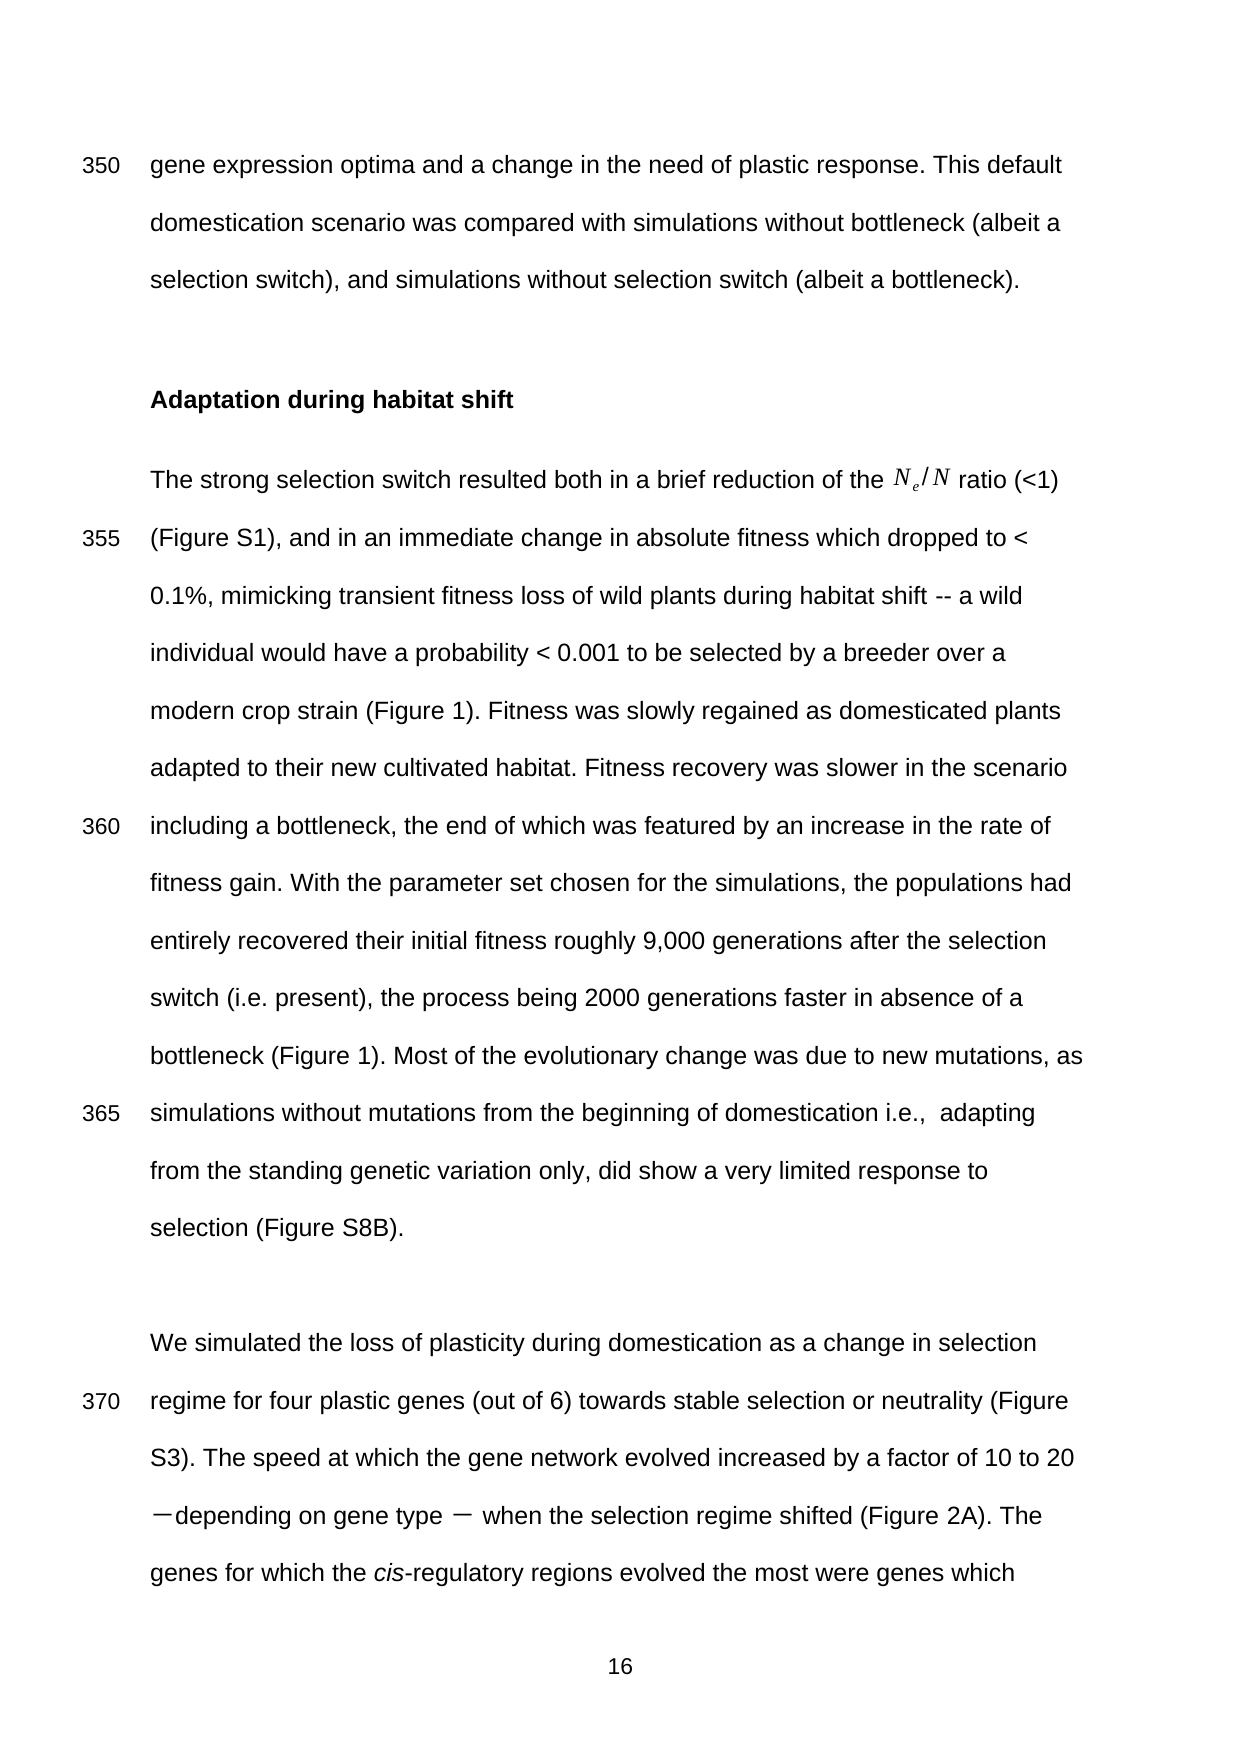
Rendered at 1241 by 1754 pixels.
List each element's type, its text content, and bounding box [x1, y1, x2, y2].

subtitle Adaptation during habitat shift [150, 385, 1090, 414]
text gene expression optima and a change in the need of plastic response. This default domestication scenario was compared with simulations without bottleneck (albeit a selection switch), and simulations without selection switch (albeit a bottleneck). [150, 150, 1090, 294]
text The strong selection switch resulted both in a brief reduction of the ratio (<1) (Figure S1), and in an immediate change in absolute fitness which dropped to < 0.1%, mimicking transient fitness loss of wild plants during habitat shift -- a wild individual would have a probability < 0.001 to be selected by a breeder over a modern crop strain (Figure 1). Fitness was slowly regained as domesticated plants adapted to their new cultivated habitat. Fitness recovery was slower in the scenario including a bottleneck, the end of which was featured by an increase in the rate of fitness gain. With the parameter set chosen for the simulations, the populations had entirely recovered their initial fitness roughly 9,000 generations after the selection switch (i.e. present), the process being 2000 generations faster in absence of a bottleneck (Figure 1). Most of the evolutionary change was due to new mutations, as simulations without mutations from the beginning of domestication i.e., adapting from the standing genetic variation only, did show a very limited response to selection (Figure S8B). [150, 463, 1090, 1242]
text We simulated the loss of plasticity during domestication as a change in selection regime for four plastic genes (out of 6) towards stable selection or neutrality (Figure S3). The speed at which the gene network evolved increased by a factor of 10 to 20 －depending on gene type － when the selection regime shifted (Figure 2A). The genes for which the cis-regulatory regions evolved the most were genes which [150, 1328, 1090, 1587]
